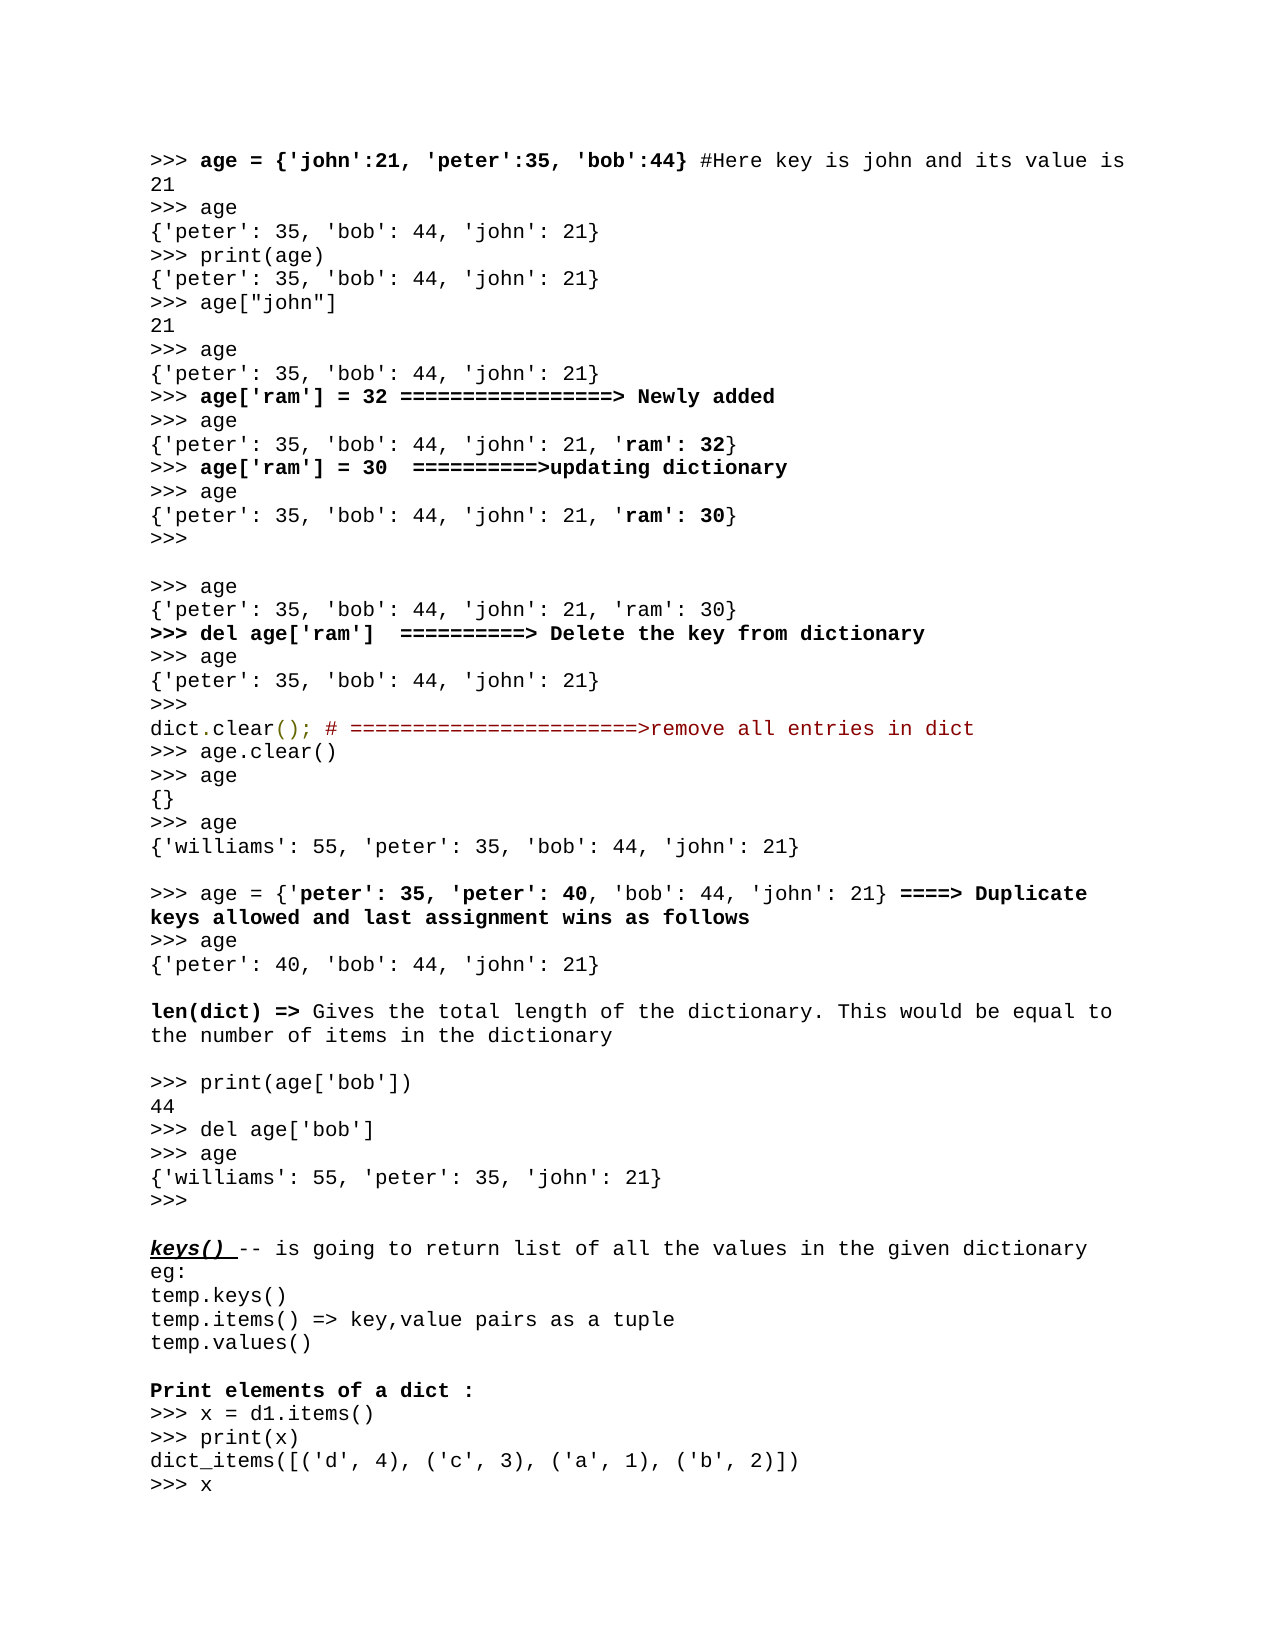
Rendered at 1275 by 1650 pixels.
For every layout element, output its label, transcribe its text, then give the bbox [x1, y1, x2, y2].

text 44 [150, 1096, 1125, 1119]
text >>> age [150, 1143, 1125, 1167]
text >>> age["john"] [150, 292, 1125, 316]
text {'peter': 35, 'bob': 44, 'john': 21} [150, 363, 1125, 386]
text >>> age = {'john':21, 'peter':35, 'bob':44} #Here key is john and its value is 21 [150, 150, 1125, 197]
text >>> age [150, 812, 1125, 836]
text >>> age['ram'] = 30 ==========>updating dictionary [150, 457, 1125, 481]
text >>> age.clear() [150, 741, 1125, 765]
text 21 [150, 316, 1125, 339]
text {'peter': 35, 'bob': 44, 'john': 21, 'ram': 30} [150, 505, 1125, 528]
text >>> age [150, 197, 1125, 221]
text {'peter': 35, 'bob': 44, 'john': 21, 'ram': 30} [150, 599, 1125, 623]
text {'peter': 35, 'bob': 44, 'john': 21, 'ram': 32} [150, 434, 1125, 457]
text >>> age [150, 481, 1125, 505]
text >>> [150, 1190, 1125, 1214]
text >>> age [150, 930, 1125, 954]
text {'williams': 55, 'peter': 35, 'john': 21} [150, 1167, 1125, 1190]
text >>> del age['bob'] [150, 1119, 1125, 1143]
text {'peter': 35, 'bob': 44, 'john': 21} [150, 268, 1125, 292]
text temp.values() [150, 1332, 1125, 1356]
text >>> [150, 694, 1125, 717]
text >>> print(x) [150, 1427, 1125, 1451]
text >>> del age['ram'] ==========> Delete the key from dictionary [150, 623, 1125, 647]
text >>> age [150, 410, 1125, 434]
text temp.items() => key,value pairs as a tuple [150, 1309, 1125, 1332]
text >>> x [150, 1474, 1125, 1498]
text {'peter': 35, 'bob': 44, 'john': 21} [150, 221, 1125, 244]
text keys() -- is going to return list of all the values in the given dictionary [150, 1238, 1125, 1261]
text >>> print(age) [150, 244, 1125, 268]
text >>> age [150, 339, 1125, 363]
text {'peter': 35, 'bob': 44, 'john': 21} [150, 670, 1125, 694]
text >>> age [150, 647, 1125, 670]
text >>> x = d1.items() [150, 1403, 1125, 1427]
text dict.clear(); # =======================>remove all entries in dict [150, 717, 1125, 741]
text >>> age = {'peter': 35, 'peter': 40, 'bob': 44, 'john': 21} ====> Duplicate keys allowed and last assignment wins as follows [150, 883, 1125, 930]
text >>> print(age['bob']) [150, 1072, 1125, 1096]
text eg: [150, 1261, 1125, 1285]
text {'williams': 55, 'peter': 35, 'bob': 44, 'john': 21} [150, 836, 1125, 859]
text {} [150, 788, 1125, 812]
text >>> age['ram'] = 32 =================> Newly added [150, 386, 1125, 410]
text >>> age [150, 765, 1125, 788]
text len(dict) => Gives the total length of the dictionary. This would be equal to the number of items in the dictionary [150, 1001, 1125, 1048]
text >>> [150, 528, 1125, 552]
text >>> age [150, 576, 1125, 599]
text {'peter': 40, 'bob': 44, 'john': 21} [150, 954, 1125, 978]
text Print elements of a dict : [150, 1379, 1125, 1403]
text dict_items([('d', 4), ('c', 3), ('a', 1), ('b', 2)]) [150, 1451, 1125, 1474]
text temp.keys() [150, 1285, 1125, 1309]
